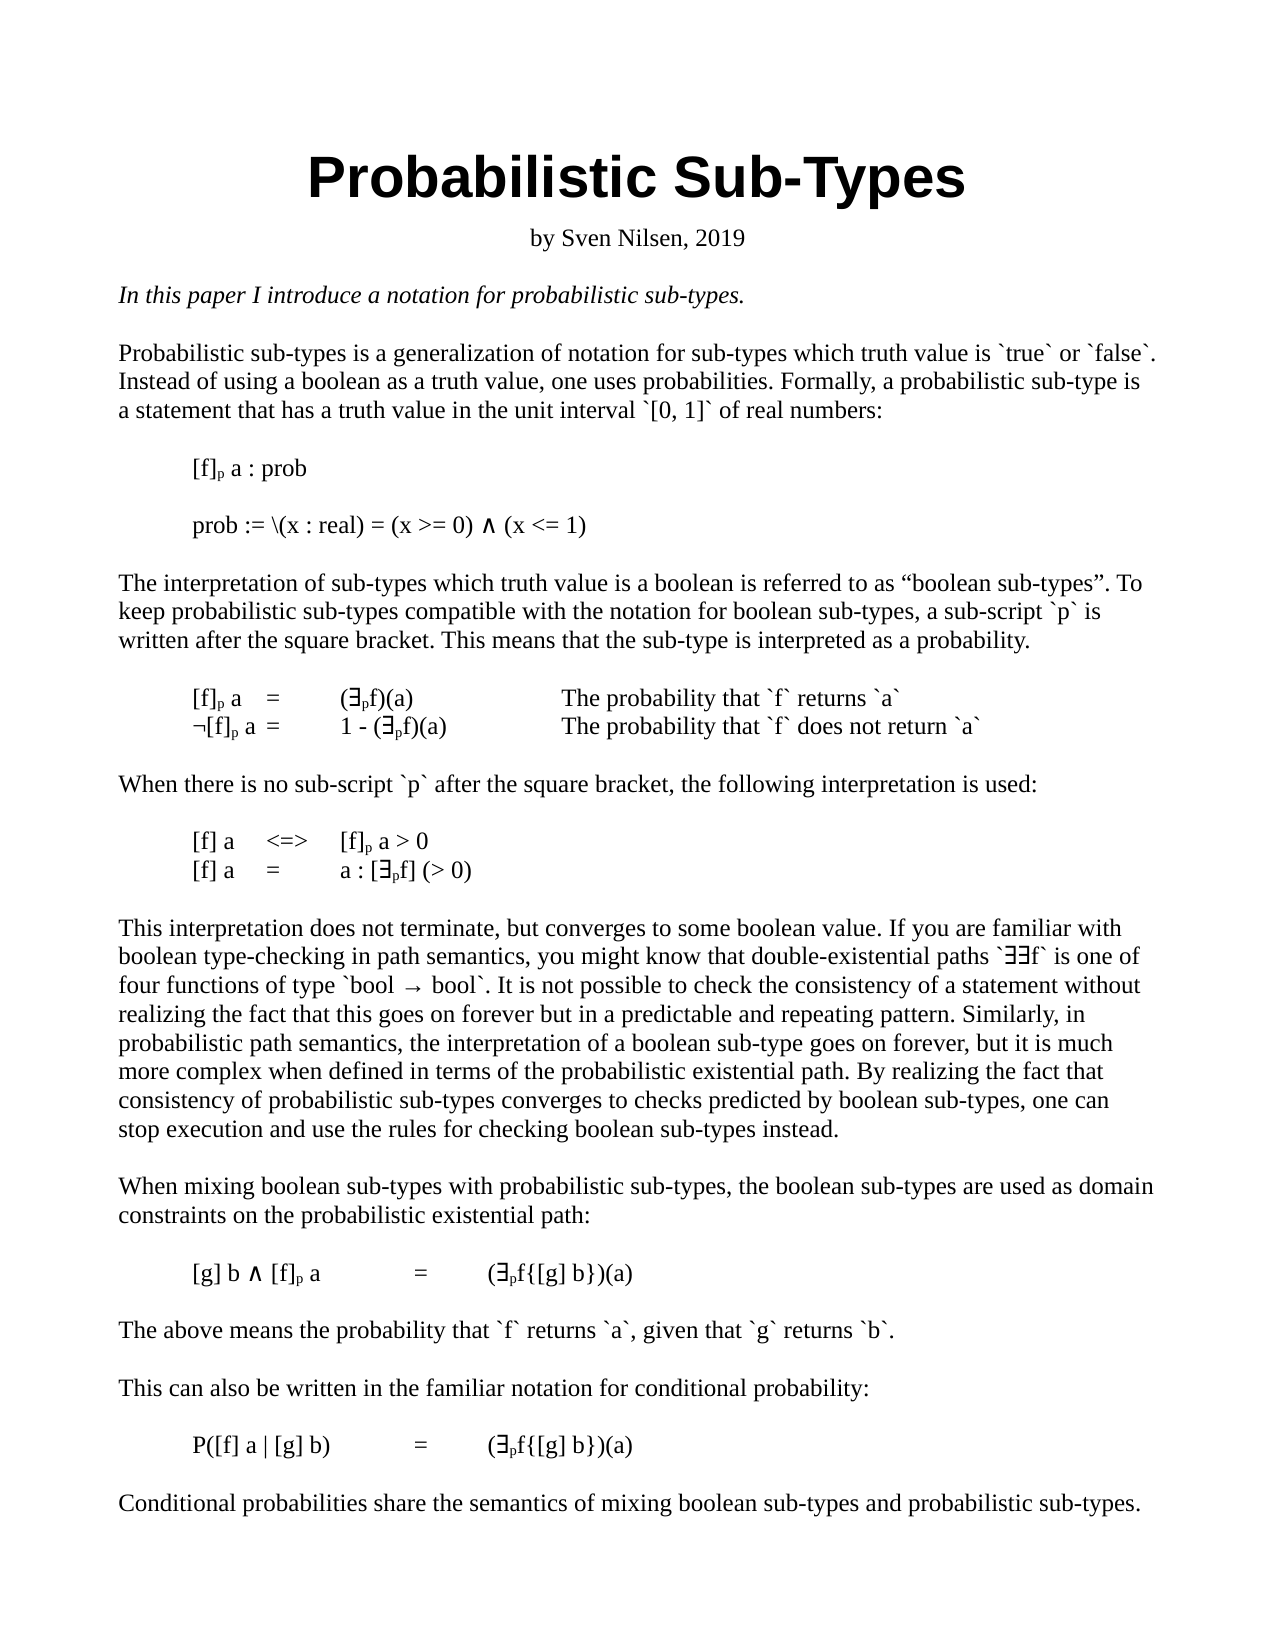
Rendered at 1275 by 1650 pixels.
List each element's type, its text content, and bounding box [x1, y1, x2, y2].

text P([f] a | [g] b) = (∃pf{[g] b})(a) [118, 1430, 1157, 1459]
text The interpretation of sub-types which truth value is a boolean is referred to as “boolean sub-types”. To keep probabilistic sub-types compatible with the notation for boolean sub-types, a sub-script `p` is written after the square bracket. This means that the sub-type is interpreted as a probability. [118, 568, 1157, 654]
text prob := \(x : real) = (x >= 0) ∧ (x <= 1) [118, 510, 1157, 539]
text ¬[f]p a = 1 - (∃pf)(a) The probability that `f` does not return `a` [118, 711, 1157, 740]
title Probabilistic Sub-Types [118, 143, 1157, 210]
text [f]p a = (∃pf)(a) The probability that `f` returns `a` [118, 683, 1157, 711]
text This interpretation does not terminate, but converges to some boolean value. If you are familiar with boolean type-checking in path semantics, you might know that double-existential paths `∃∃f` is one of four functions of type `bool → bool`. It is not possible to check the consistency of a statement without realizing the fact that this goes on forever but in a predictable and repeating pattern. Similarly, in probabilistic path semantics, the interpretation of a boolean sub-type goes on forever, but it is much more complex when defined in terms of the probabilistic existential path. By realizing the fact that consistency of probabilistic sub-types converges to checks predicted by boolean sub-types, one can stop execution and use the rules for checking boolean sub-types instead. [118, 913, 1157, 1143]
text This can also be written in the familiar notation for conditional probability: [118, 1373, 1157, 1401]
text [f] a = a : [∃pf] (> 0) [118, 855, 1157, 884]
text [f]p a : prob [118, 453, 1157, 481]
text [f] a <=> [f]p a > 0 [118, 826, 1157, 855]
text When mixing boolean sub-types with probabilistic sub-types, the boolean sub-types are used as domain constraints on the probabilistic existential path: [118, 1171, 1157, 1229]
text The above means the probability that `f` returns `a`, given that `g` returns `b`. [118, 1315, 1157, 1344]
text In this paper I introduce a notation for probabilistic sub-types. [118, 280, 1157, 309]
text Probabilistic sub-types is a generalization of notation for sub-types which truth value is `true` or `false`. Instead of using a boolean as a truth value, one uses probabilities. Formally, a probabilistic sub-type is a statement that has a truth value in the unit interval `[0, 1]` of real numbers: [118, 338, 1157, 424]
text When there is no sub-script `p` after the square bracket, the following interpretation is used: [118, 769, 1157, 798]
text [g] b ∧ [f]p a = (∃pf{[g] b})(a) [118, 1258, 1157, 1286]
text Conditional probabilities share the semantics of mixing boolean sub-types and probabilistic sub-types. [118, 1488, 1157, 1516]
text by Sven Nilsen, 2019 [118, 223, 1157, 251]
